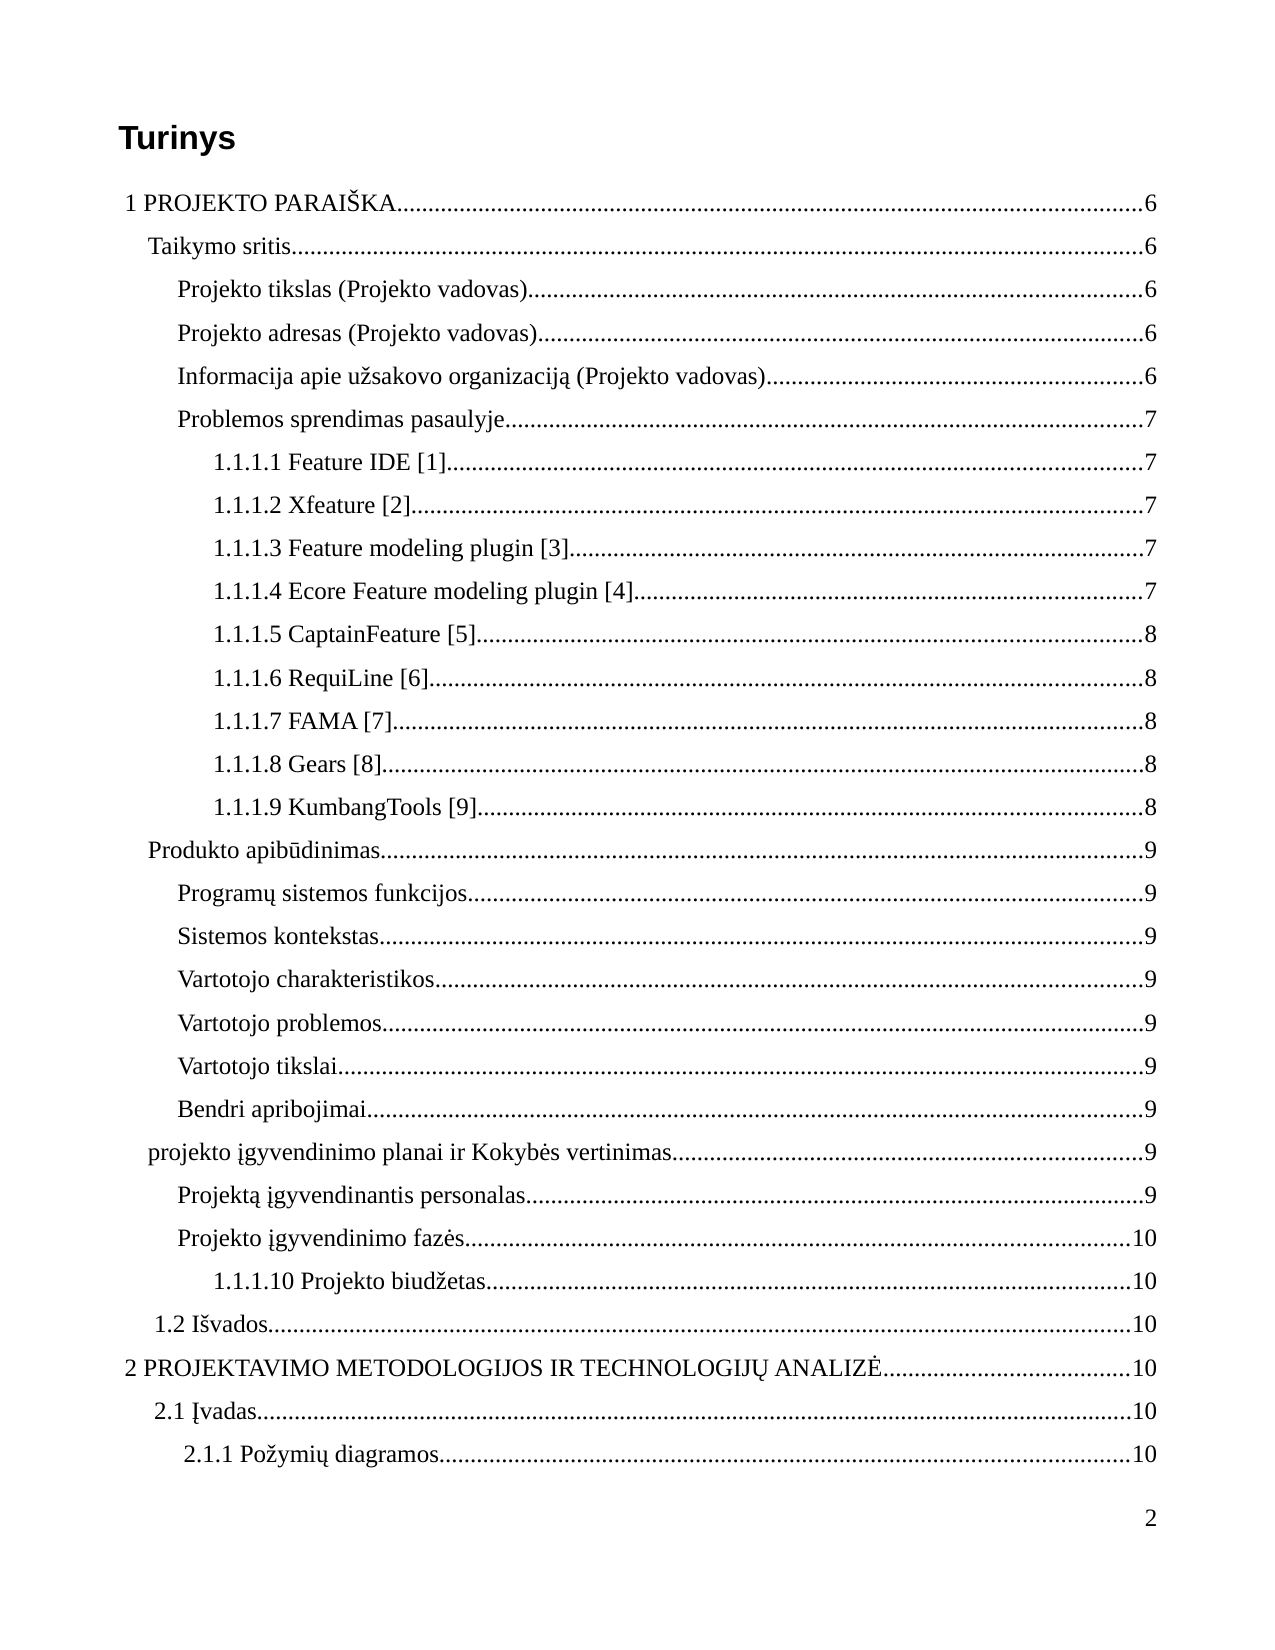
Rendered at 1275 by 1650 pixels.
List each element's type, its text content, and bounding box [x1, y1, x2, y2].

text 1.2 Išvados 10 [148, 1309, 1157, 1338]
text 1.1.1.7 FAMA [7] 8 [207, 706, 1157, 734]
text 1.1.1.3 Feature modeling plugin [3] 7 [207, 533, 1157, 562]
text 1.1.1.2 Xfeature [2] 7 [207, 490, 1157, 519]
text projekto įgyvendinimo planai ir Kokybės vertinimas 9 [148, 1137, 1157, 1166]
text 1.1.1.4 Ecore Feature modeling plugin [4] 7 [207, 576, 1157, 605]
text Taikymo sritis 6 [148, 231, 1157, 260]
text 1.1.1.8 Gears [8] 8 [207, 749, 1157, 778]
text 1 PROJEKTO PARAIŠKA 6 [118, 188, 1157, 217]
text Problemos sprendimas pasaulyje 7 [177, 404, 1157, 433]
text Vartotojo charakteristikos 9 [177, 964, 1157, 993]
text Sistemos kontekstas 9 [177, 921, 1157, 950]
text Vartotojo tikslai 9 [177, 1051, 1157, 1079]
text 1.1.1.9 KumbangTools [9] 8 [207, 792, 1157, 821]
subtitle Turinys [118, 118, 1157, 157]
text 1.1.1.1 Feature IDE [1] 7 [207, 447, 1157, 476]
text Produkto apibūdinimas 9 [148, 835, 1157, 864]
text 2.1.1 Požymių diagramos 10 [177, 1439, 1157, 1468]
text 1.1.1.10 Projekto biudžetas 10 [207, 1266, 1157, 1295]
text Projekto tikslas (Projekto vadovas) 6 [177, 274, 1157, 303]
text Vartotojo problemos 9 [177, 1008, 1157, 1036]
text 1.1.1.6 RequiLine [6] 8 [207, 663, 1157, 691]
text Projekto adresas (Projekto vadovas) 6 [177, 318, 1157, 346]
text Informacija apie užsakovo organizaciją (Projekto vadovas) 6 [177, 361, 1157, 389]
text Bendri apribojimai 9 [177, 1094, 1157, 1123]
text Projektą įgyvendinantis personalas 9 [177, 1180, 1157, 1209]
text Projekto įgyvendinimo fazės 10 [177, 1223, 1157, 1252]
text 2 PROJEKTAVIMO METODOLOGIJOS IR TECHNOLOGIJŲ ANALIZĖ 10 [118, 1353, 1157, 1381]
text Programų sistemos funkcijos 9 [177, 878, 1157, 907]
text 1.1.1.5 CaptainFeature [5] 8 [207, 619, 1157, 648]
text 2.1 Įvadas 10 [148, 1396, 1157, 1424]
